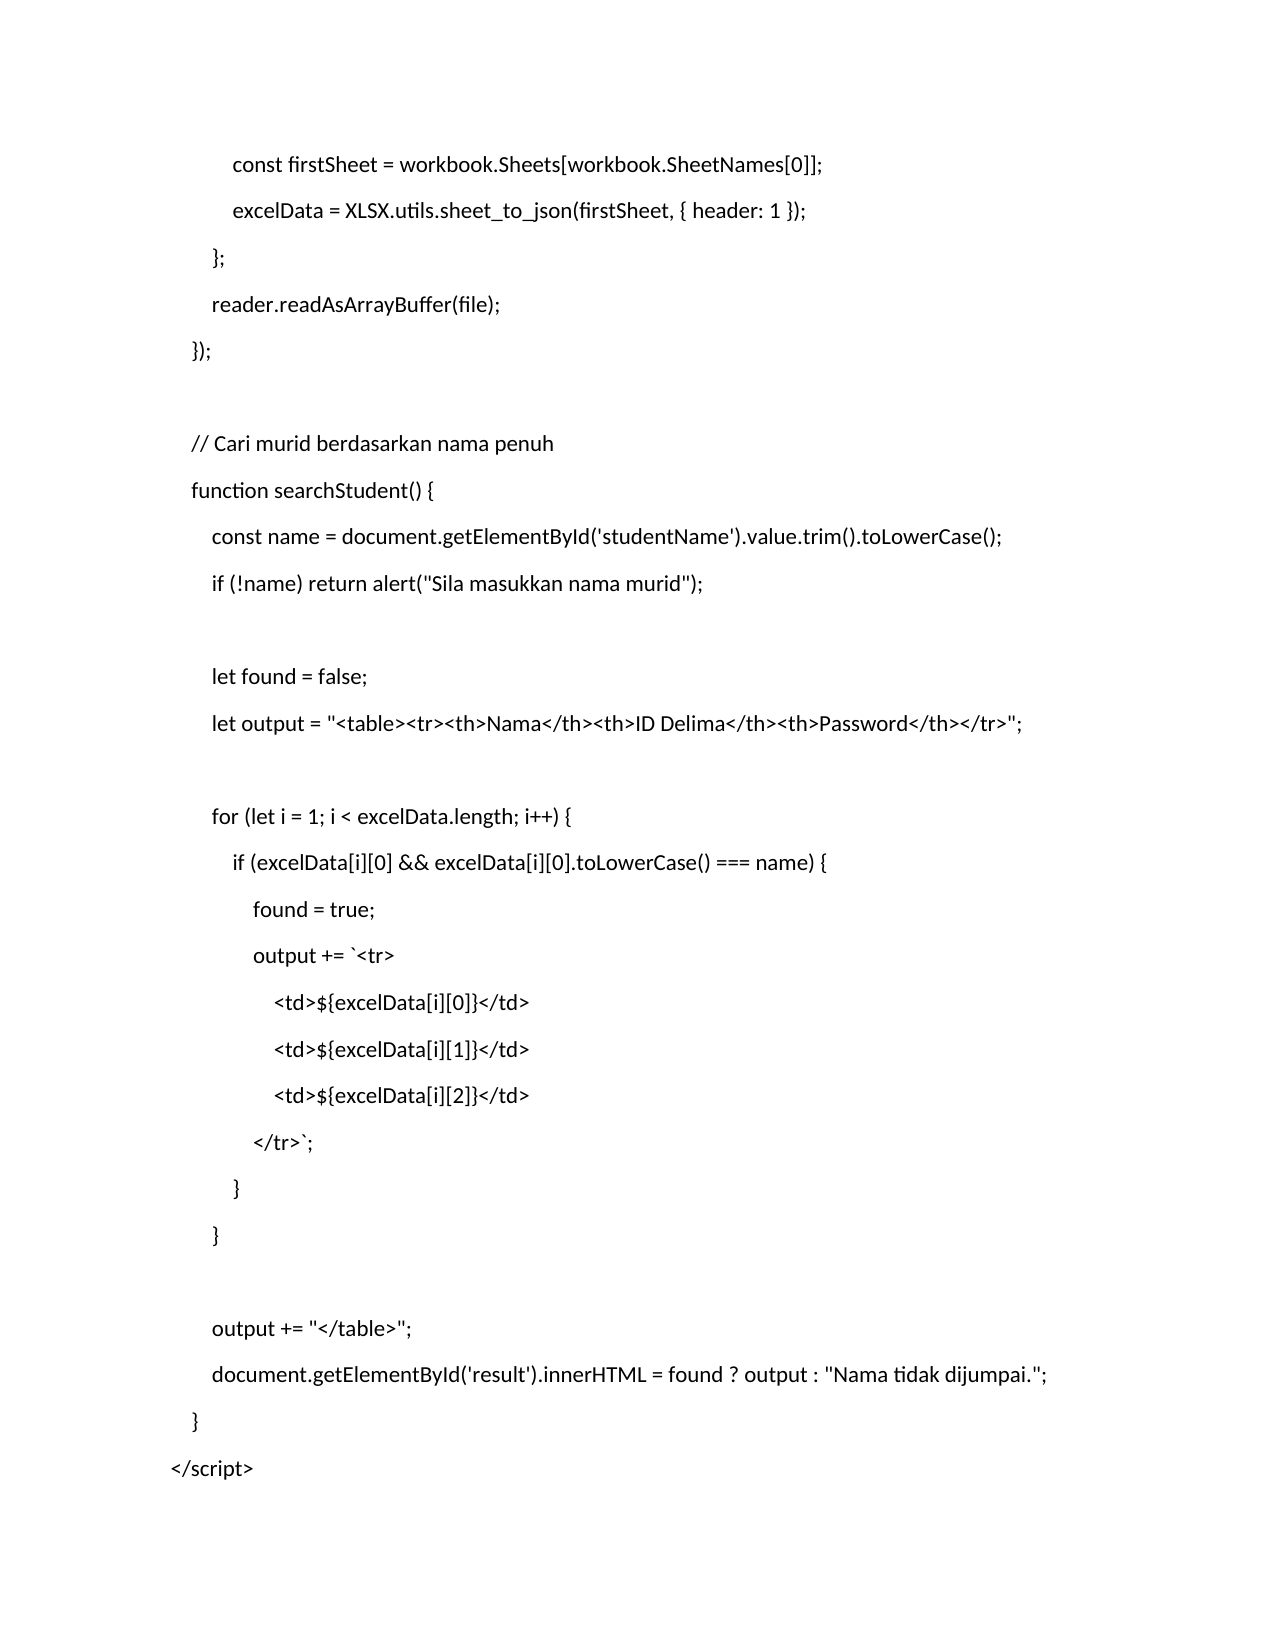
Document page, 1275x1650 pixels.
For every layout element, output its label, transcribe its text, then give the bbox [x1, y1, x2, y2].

text } [150, 1174, 1125, 1202]
text output += "</table>"; [150, 1314, 1125, 1342]
text excelData = XLSX.utils.sheet_to_json(firstSheet, { header: 1 }); [150, 197, 1125, 224]
text const name = document.getElementById('studentName').value.trim().toLowerCase(); [150, 522, 1125, 551]
text </script> [150, 1454, 1125, 1482]
text document.getElementById('result').innerHTML = found ? output : "Nama tidak dijumpai."; [150, 1361, 1125, 1389]
text } [150, 1221, 1125, 1249]
text }; [150, 243, 1125, 271]
text function searchStudent() { [150, 476, 1125, 504]
text if (!name) return alert("Sila masukkan nama murid"); [150, 569, 1125, 597]
text } [150, 1407, 1125, 1435]
text for (let i = 1; i < excelData.length; i++) { [150, 802, 1125, 830]
text let output = "<table><tr><th>Nama</th><th>ID Delima</th><th>Password</th></tr>"; [150, 709, 1125, 737]
text found = true; [150, 895, 1125, 923]
text </tr>`; [150, 1128, 1125, 1156]
text let found = false; [150, 662, 1125, 690]
text // Cari murid berdasarkan nama penuh [150, 429, 1125, 457]
text const firstSheet = workbook.Sheets[workbook.SheetNames[0]]; [150, 150, 1125, 178]
text }); [150, 336, 1125, 364]
text <td>${excelData[i][0]}</td> [150, 988, 1125, 1016]
text if (excelData[i][0] && excelData[i][0].toLowerCase() === name) { [150, 848, 1125, 876]
text <td>${excelData[i][2]}</td> [150, 1081, 1125, 1109]
text <td>${excelData[i][1]}</td> [150, 1035, 1125, 1063]
text output += `<tr> [150, 942, 1125, 969]
text reader.readAsArrayBuffer(file); [150, 290, 1125, 318]
